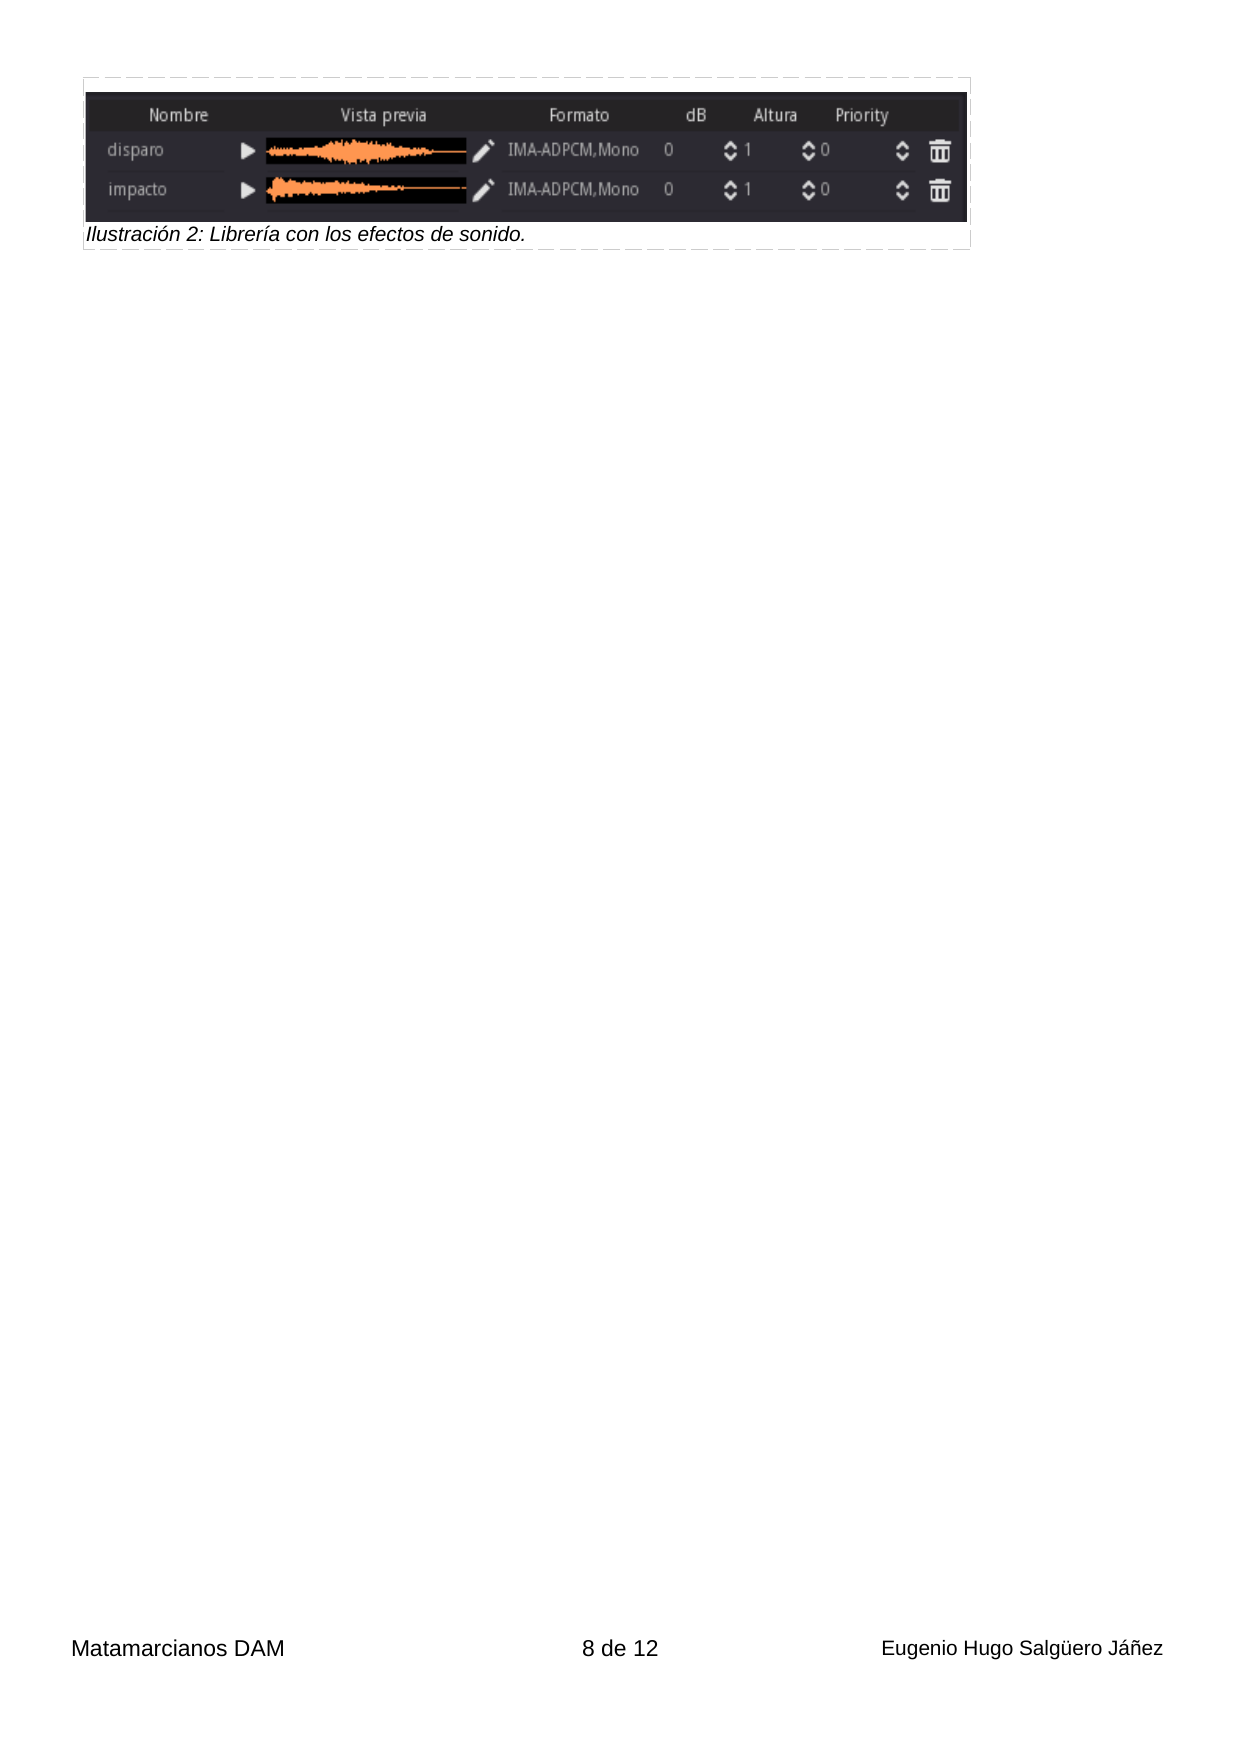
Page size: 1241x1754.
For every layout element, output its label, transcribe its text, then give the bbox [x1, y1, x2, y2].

picture [85, 92, 967, 222]
text Ilustración 2: Librería con los efectos de sonido. [86, 222, 967, 246]
